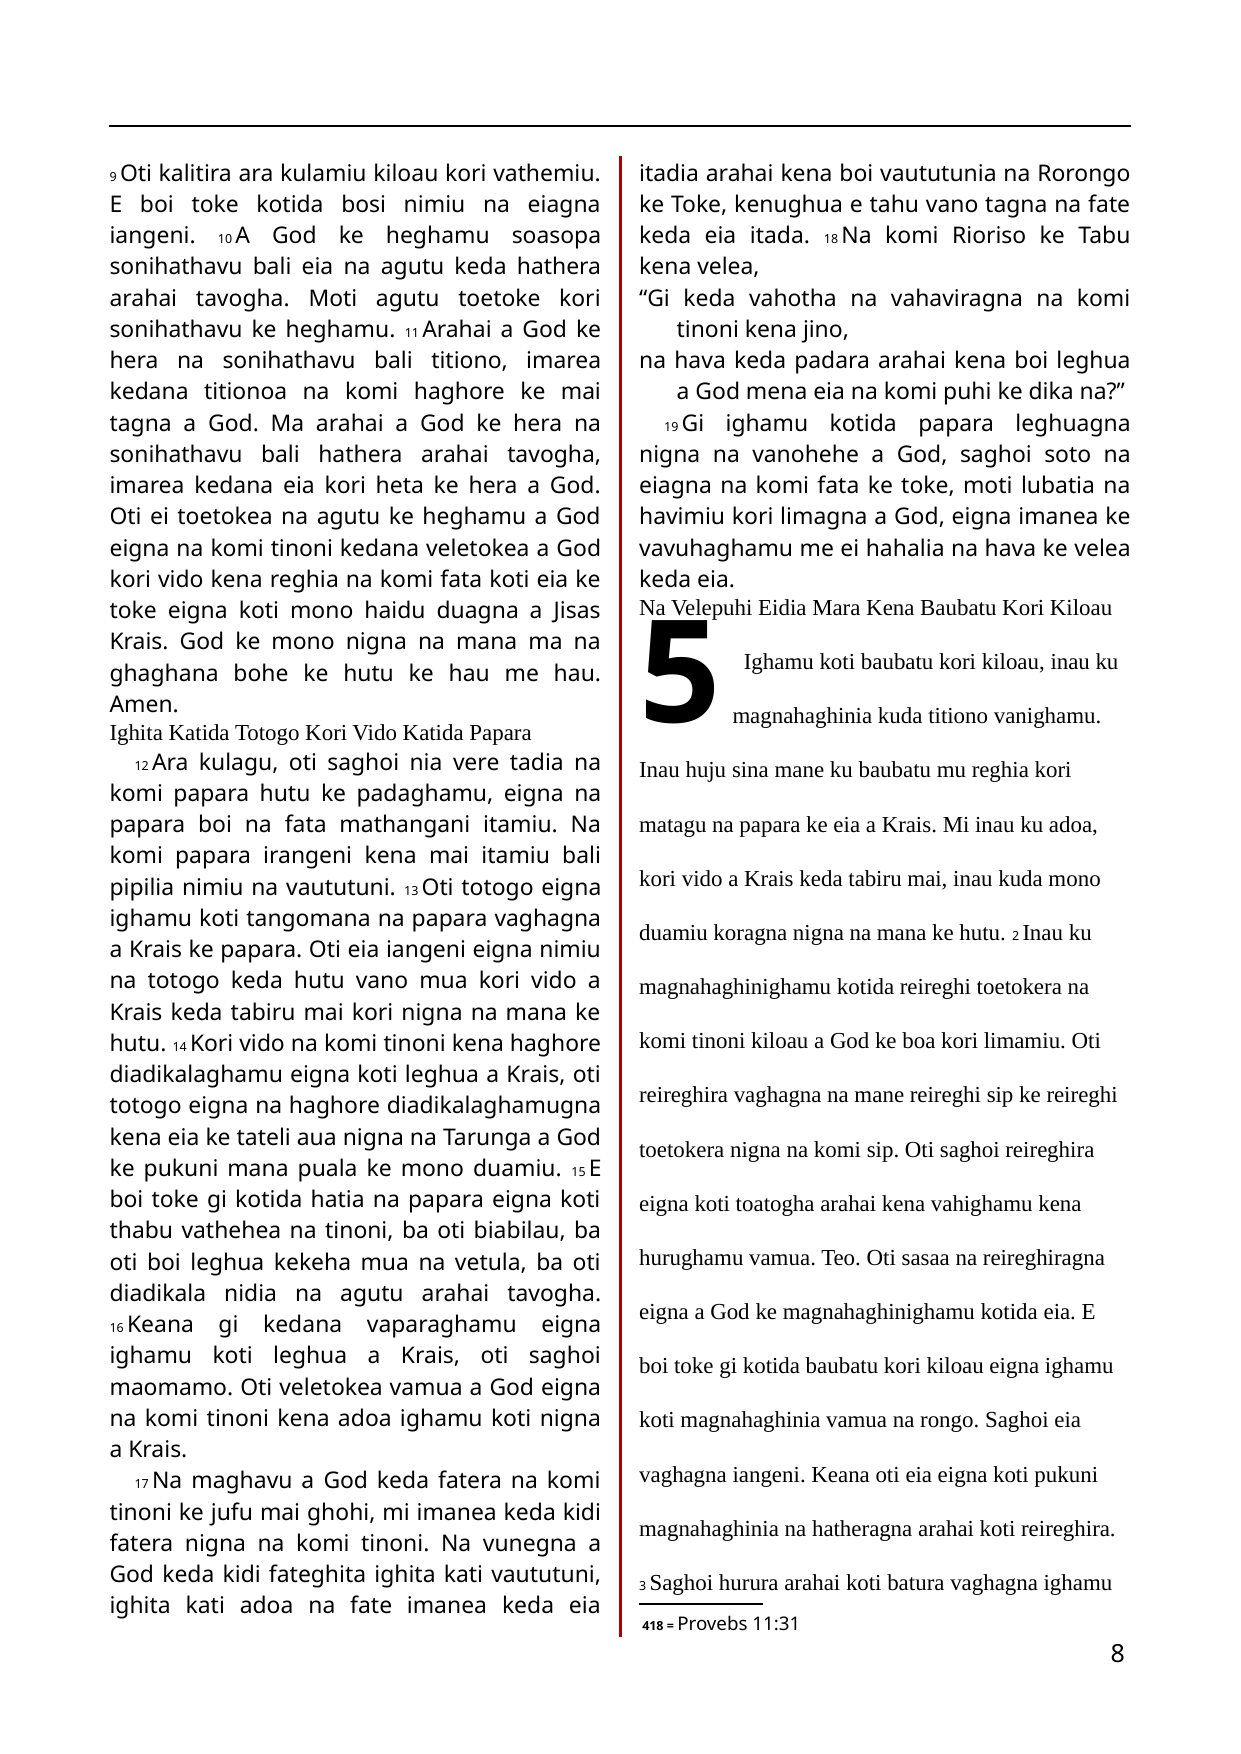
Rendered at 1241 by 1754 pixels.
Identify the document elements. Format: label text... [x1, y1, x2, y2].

text Na Velepuhi Eidia Mara Kena Baubatu Kori Kiloau [639, 594, 1131, 620]
text 9 Oti kalitira ara kulamiu kiloau kori vathemiu. E boi toke kotida bosi nimiu na eiagna iangeni. 10 A God ke heghamu soasopa sonihathavu bali eia na agutu keda hathera arahai tavogha. Moti agutu toetoke kori sonihathavu ke heghamu. 11 Arahai a God ke hera na sonihathavu bali titiono, imarea kedana titionoa na komi haghore ke mai tagna a God. Ma arahai a God ke hera na sonihathavu bali hathera arahai tavogha, imarea kedana eia kori heta ke hera a God. Oti ei toetokea na agutu ke heghamu a God eigna na komi tinoni kedana veletokea a God kori vido kena reghia na komi fata koti eia ke toke eigna koti mono haidu duagna a Jisas Krais. God ke mono nigna na mana ma na ghaghana bohe ke hutu ke hau me hau. Amen. [109, 157, 601, 719]
text 19 Gi ighamu kotida papara leghuagna nigna na vanohehe a God, saghoi soto na eiagna na komi fata ke toke, moti lubatia na havimiu kori limagna a God, eigna imanea ke vavuhaghamu me ei hahalia na hava ke velea keda eia. [639, 407, 1131, 594]
text 17 Na maghavu a God keda fatera na komi tinoni ke jufu mai ghohi, mi imanea keda kidi fatera nigna na komi tinoni. Na vunegna a God keda kidi fateghita ighita kati vaututuni, ighita kati adoa na fate imanea keda eia [109, 1464, 601, 1620]
text 12 Ara kulagu, oti saghoi nia vere tadia na komi papara hutu ke padaghamu, eigna na papara boi na fata mathangani itamiu. Na komi papara irangeni kena mai itamiu bali pipilia nimiu na vaututuni. 13 Oti totogo eigna ighamu koti tangomana na papara vaghagna a Krais ke papara. Oti eia iangeni eigna nimiu na totogo keda hutu vano mua kori vido a Krais keda tabiru mai kori nigna na mana ke hutu. 14 Kori vido na komi tinoni kena haghore diadikalaghamu eigna koti leghua a Krais, oti totogo eigna na haghore diadikalaghamugna kena eia ke tateli aua nigna na Tarunga a God ke pukuni mana puala ke mono duamiu. 15 E boi toke gi kotida hatia na papara eigna koti thabu vathehea na tinoni, ba oti biabilau, ba oti boi leghua kekeha mua na vetula, ba oti diadikala nidia na agutu arahai tavogha. 16 Keana gi kedana vaparaghamu eigna ighamu koti leghua a Krais, oti saghoi maomamo. Oti veletokea vamua a God eigna na komi tinoni kena adoa ighamu koti nigna a Krais. [109, 745, 601, 1464]
text itadia arahai kena boi vaututunia na Rorongo ke Toke, kenughua e tahu vano tagna na fate keda eia itada. 18 Na komi Rioriso ke Tabu kena velea, [639, 157, 1131, 282]
text “Gi keda vahotha na vahaviragna na komi tinoni kena jino, [639, 282, 1131, 344]
text 5 1 Ighamu koti baubatu kori kiloau, inau ku magnahaghinia kuda titiono vanighamu. Inau huju sina mane ku baubatu mu reghia kori matagu na papara ke eia a Krais. Mi inau ku adoa, kori vido a Krais keda tabiru mai, inau kuda mono duamiu koragna nigna na mana ke hutu. 2 Inau ku magnahaghinighamu kotida reireghi toetokera na komi tinoni kiloau a God ke boa kori limamiu. Oti reireghira vaghagna na mane reireghi sip ke reireghi toetokera nigna na komi sip. Oti saghoi reireghira eigna koti toatogha arahai kena vahighamu kena hurughamu vamua. Teo. Oti sasaa na reireghiragna eigna a God ke magnahaghinighamu kotida eia. E boi toke gi kotida baubatu kori kiloau eigna ighamu koti magnahaghinia vamua na rongo. Saghoi eia vaghagna iangeni. Keana oti eia eigna koti pukuni magnahaghinia na hatheragna arahai koti reireghira. 3 Saghoi hurura arahai koti batura vaghagna ighamu koti vunaghidia, keana oti tateli vanira na puhimiu ke nabagna kedana leghua. 4 Mi kori vido a Krais, na vunaghidia mara kena reireghi sip keda tabiru mai, imanea keda heghamu na taba keda boi govu. Ighamu kotida mono hahali duagna koragna nigna na mana ke hutu. [639, 620, 1131, 1595]
text na hava keda padara arahai kena boi leghua a God mena eia na komi puhi ke dika na?” [639, 344, 1131, 407]
text 418 = Provebs 11:31 [639, 1610, 1131, 1636]
text Ighita Katida Totogo Kori Vido Katida Papara [109, 719, 601, 745]
